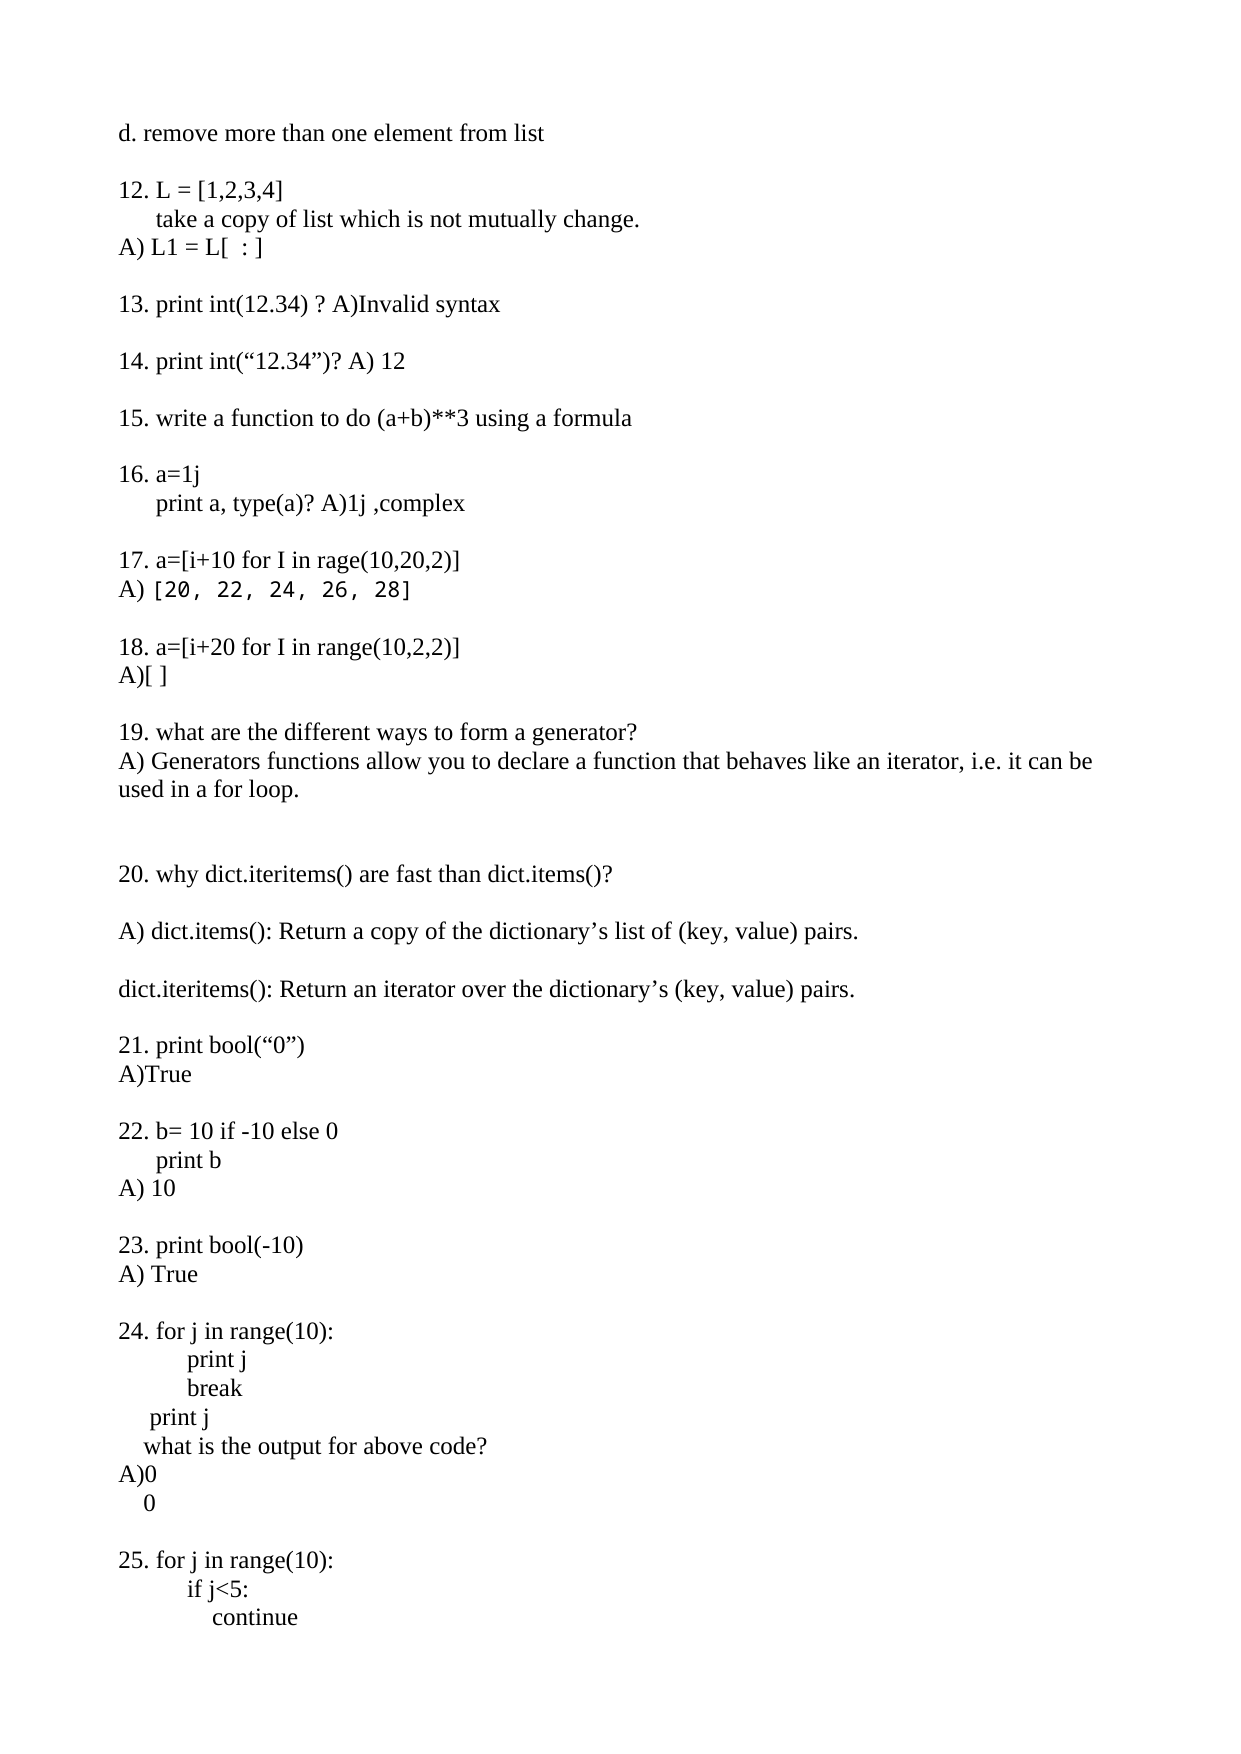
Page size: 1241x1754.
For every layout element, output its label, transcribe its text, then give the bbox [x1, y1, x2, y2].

text 15. write a function to do (a+b)**3 using a formula [118, 403, 1122, 431]
text 18. a=[i+20 for I in range(10,2,2)] [118, 632, 1122, 660]
text break [118, 1373, 1122, 1402]
text 0 [118, 1488, 1122, 1517]
text A) dict.items(): Return a copy of the dictionary’s list of (key, value) pairs. dict.iteritems(): Return an iterator over the dictionary’s (key, value) pairs. [118, 916, 1122, 1002]
text print b [118, 1145, 1122, 1173]
text 12. L = [1,2,3,4] [118, 175, 1122, 204]
text A) True [118, 1259, 1122, 1288]
text d. remove more than one element from list [118, 118, 1122, 147]
text A)True [118, 1059, 1122, 1088]
text continue [118, 1602, 1122, 1631]
text take a copy of list which is not mutually change. [118, 204, 1122, 232]
text A)0 [118, 1459, 1122, 1488]
text A)[ ] [118, 660, 1122, 689]
text what is the output for above code? [118, 1431, 1122, 1459]
text print j [118, 1344, 1122, 1373]
text A) Generators functions allow you to declare a function that behaves like an iterator, i.e. it can be used in a for loop. [118, 746, 1122, 803]
text 20. why dict.iteritems() are fast than dict.items()? [118, 859, 1122, 888]
text if j<5: [118, 1574, 1122, 1602]
text 22. b= 10 if -10 else 0 [118, 1116, 1122, 1145]
text 23. print bool(-10) [118, 1230, 1122, 1259]
text 25. for j in range(10): [118, 1545, 1122, 1574]
text 14. print int(“12.34”)? A) 12 [118, 346, 1122, 375]
text A) [20, 22, 24, 26, 28] [118, 574, 1122, 603]
text 24. for j in range(10): [118, 1316, 1122, 1344]
text 13. print int(12.34) ? A)Invalid syntax [118, 289, 1122, 318]
text 16. a=1j [118, 459, 1122, 488]
text print a, type(a)? A)1j ,complex [118, 488, 1122, 517]
text print j [118, 1402, 1122, 1431]
text A) L1 = L[ : ] [118, 232, 1122, 261]
text A) 10 [118, 1173, 1122, 1202]
text 19. what are the different ways to form a generator? [118, 717, 1122, 746]
text 17. a=[i+10 for I in rage(10,20,2)] [118, 545, 1122, 574]
text 21. print bool(“0”) [118, 1030, 1122, 1059]
